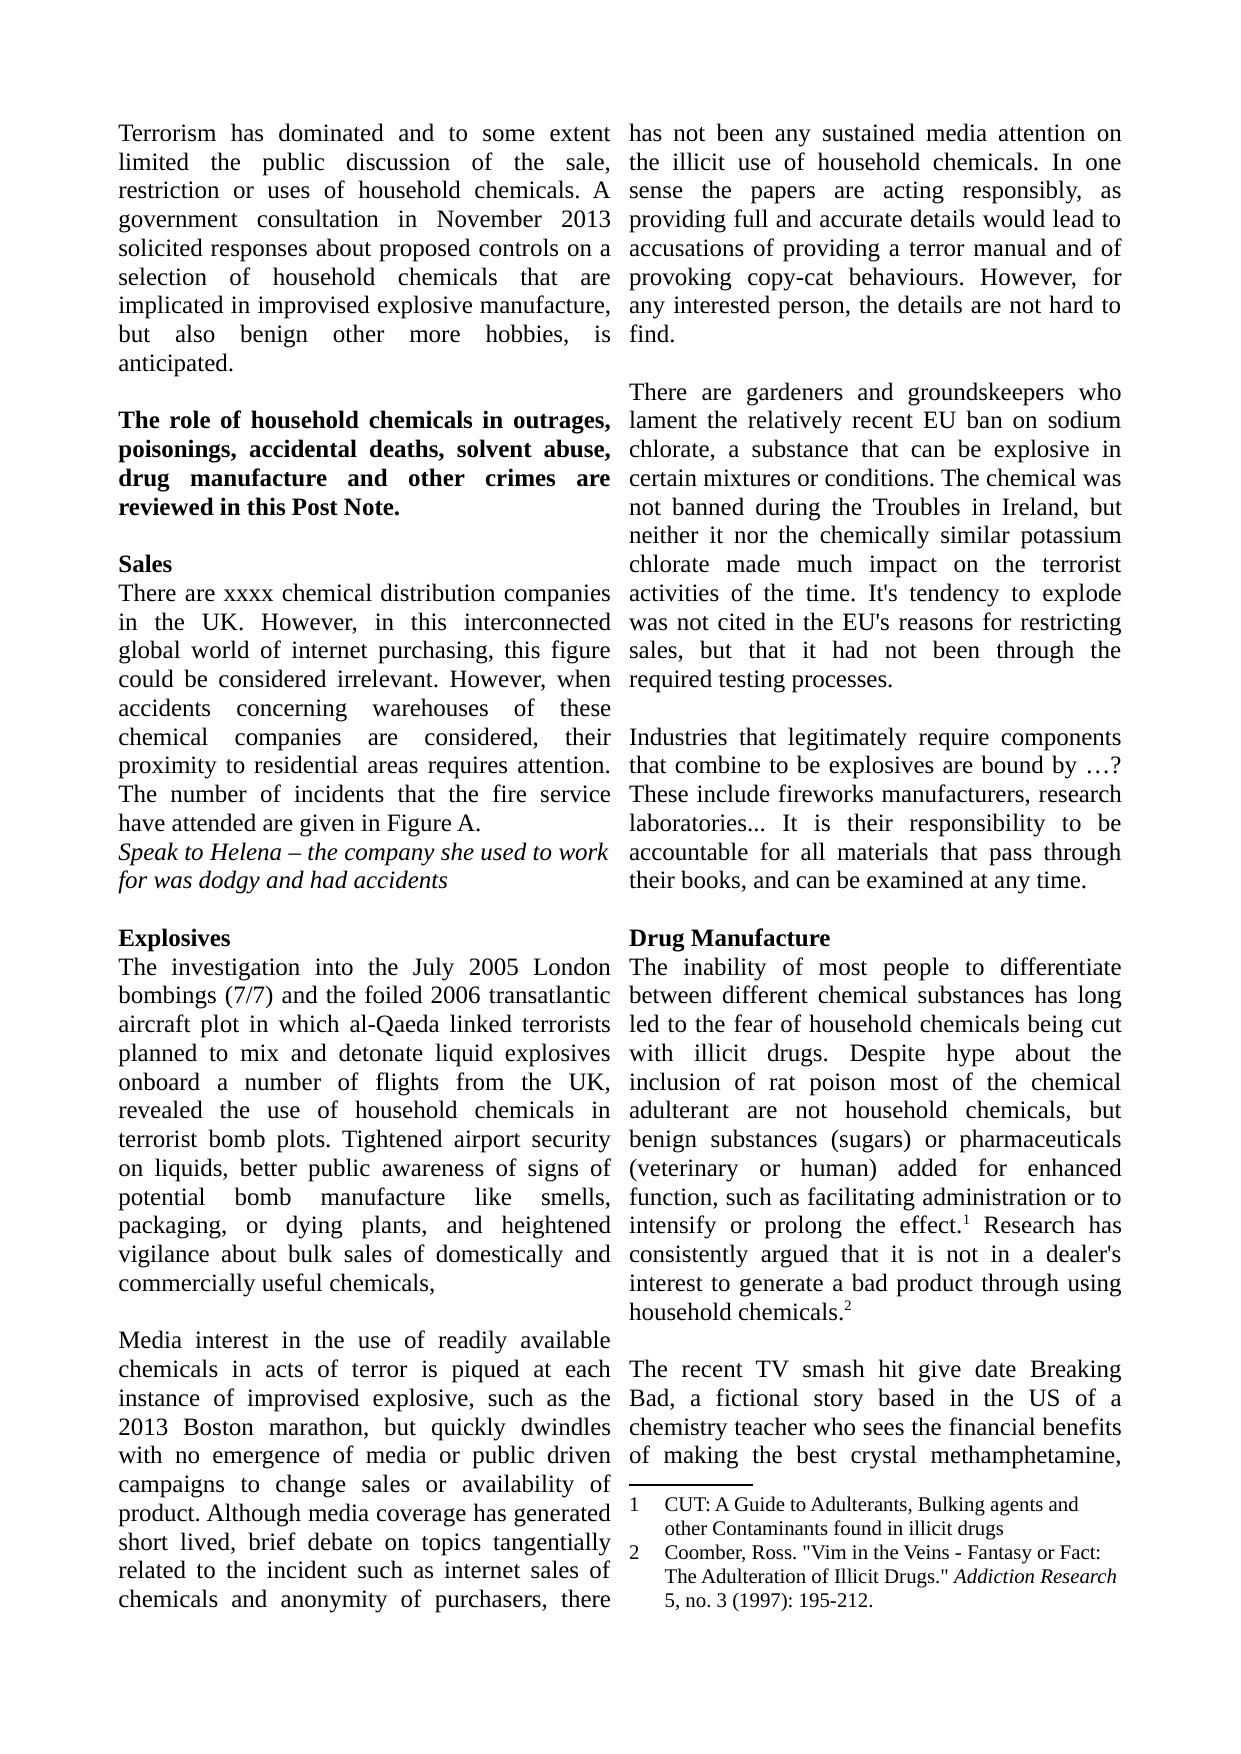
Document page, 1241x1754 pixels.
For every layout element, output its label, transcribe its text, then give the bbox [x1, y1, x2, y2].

text The recent TV smash hit give date Breaking Bad, a fictional story based in the US of a chemistry teacher who sees the financial benefits of making the best crystal methamphetamine, [629, 1354, 1122, 1469]
text There are gardeners and groundskeepers who lament the relatively recent EU ban on sodium chlorate, a substance that can be explosive in certain mixtures or conditions. The chemical was not banned during the Troubles in Ireland, but neither it nor the chemically similar potassium chlorate made much impact on the terrorist activities of the time. It's tendency to explode was not cited in the EU's reasons for restricting sales, but that it had not been through the required testing processes. [629, 377, 1122, 693]
text The investigation into the July 2005 London bombings (7/7) and the foiled 2006 transatlantic aircraft plot in which al-Qaeda linked terrorists planned to mix and detonate liquid explosives onboard a number of flights from the UK, revealed the use of household chemicals in terrorist bomb plots. Tightened airport security on liquids, better public awareness of signs of potential bomb manufacture like smells, packaging, or dying plants, and heightened vigilance about bulk sales of domestically and commercially useful chemicals, [118, 952, 611, 1297]
text CUT: A Guide to Adulterants, Bulking agents and other Contaminants found in illicit drugs [629, 1491, 1122, 1539]
text Explosives [118, 923, 611, 952]
text Terrorism has dominated and to some extent limited the public discussion of the sale, restriction or uses of household chemicals. A government consultation in November 2013 solicited responses about proposed controls on a selection of household chemicals that are implicated in improvised explosive manufacture, but also benign other more hobbies, is anticipated. [118, 118, 611, 377]
text has not been any sustained media attention on the illicit use of household chemicals. In one sense the papers are acting responsibly, as providing full and accurate details would lead to accusations of providing a terror manual and of provoking copy-cat behaviours. However, for any interested person, the details are not hard to find. [629, 118, 1122, 348]
text Drug Manufacture [629, 923, 1122, 952]
text Media interest in the use of readily available chemicals in acts of terror is piqued at each instance of improvised explosive, such as the 2013 Boston marathon, but quickly dwindles with no emergence of media or public driven campaigns to change sales or availability of product. Although media coverage has generated short lived, brief debate on topics tangentially related to the incident such as internet sales of chemicals and anonymity of purchasers, there [118, 1326, 611, 1613]
text Speak to Helena – the company she used to work for was dodgy and had accidents [118, 837, 611, 894]
text The role of household chemicals in outrages, poisonings, accidental deaths, solvent abuse, drug manufacture and other crimes are reviewed in this Post Note. [118, 406, 611, 521]
text Industries that legitimately require components that combine to be explosives are bound by …? These include fireworks manufacturers, research laboratories... It is their responsibility to be accountable for all materials that pass through their books, and can be examined at any time. [629, 722, 1122, 894]
text The inability of most people to differentiate between different chemical substances has long led to the fear of household chemicals being cut with illicit drugs. Despite hype about the inclusion of rat poison most of the chemical adulterant are not household chemicals, but benign substances (sugars) or pharmaceuticals (veterinary or human) added for enhanced function, such as facilitating administration or to intensify or prolong the effect. Research has consistently argued that it is not in a dealer's interest to generate a bad product through using household chemicals. [629, 952, 1122, 1326]
text Coomber, Ross. "Vim in the Veins - Fantasy or Fact: The Adulteration of Illicit Drugs." Addiction Research 5, no. 3 (1997): 195-212. [629, 1539, 1122, 1612]
text Sales [118, 549, 611, 578]
text There are xxxx chemical distribution companies in the UK. However, in this interconnected global world of internet purchasing, this figure could be considered irrelevant. However, when accidents concerning warehouses of these chemical companies are considered, their proximity to residential areas requires attention. The number of incidents that the fire service have attended are given in Figure A. [118, 578, 611, 837]
